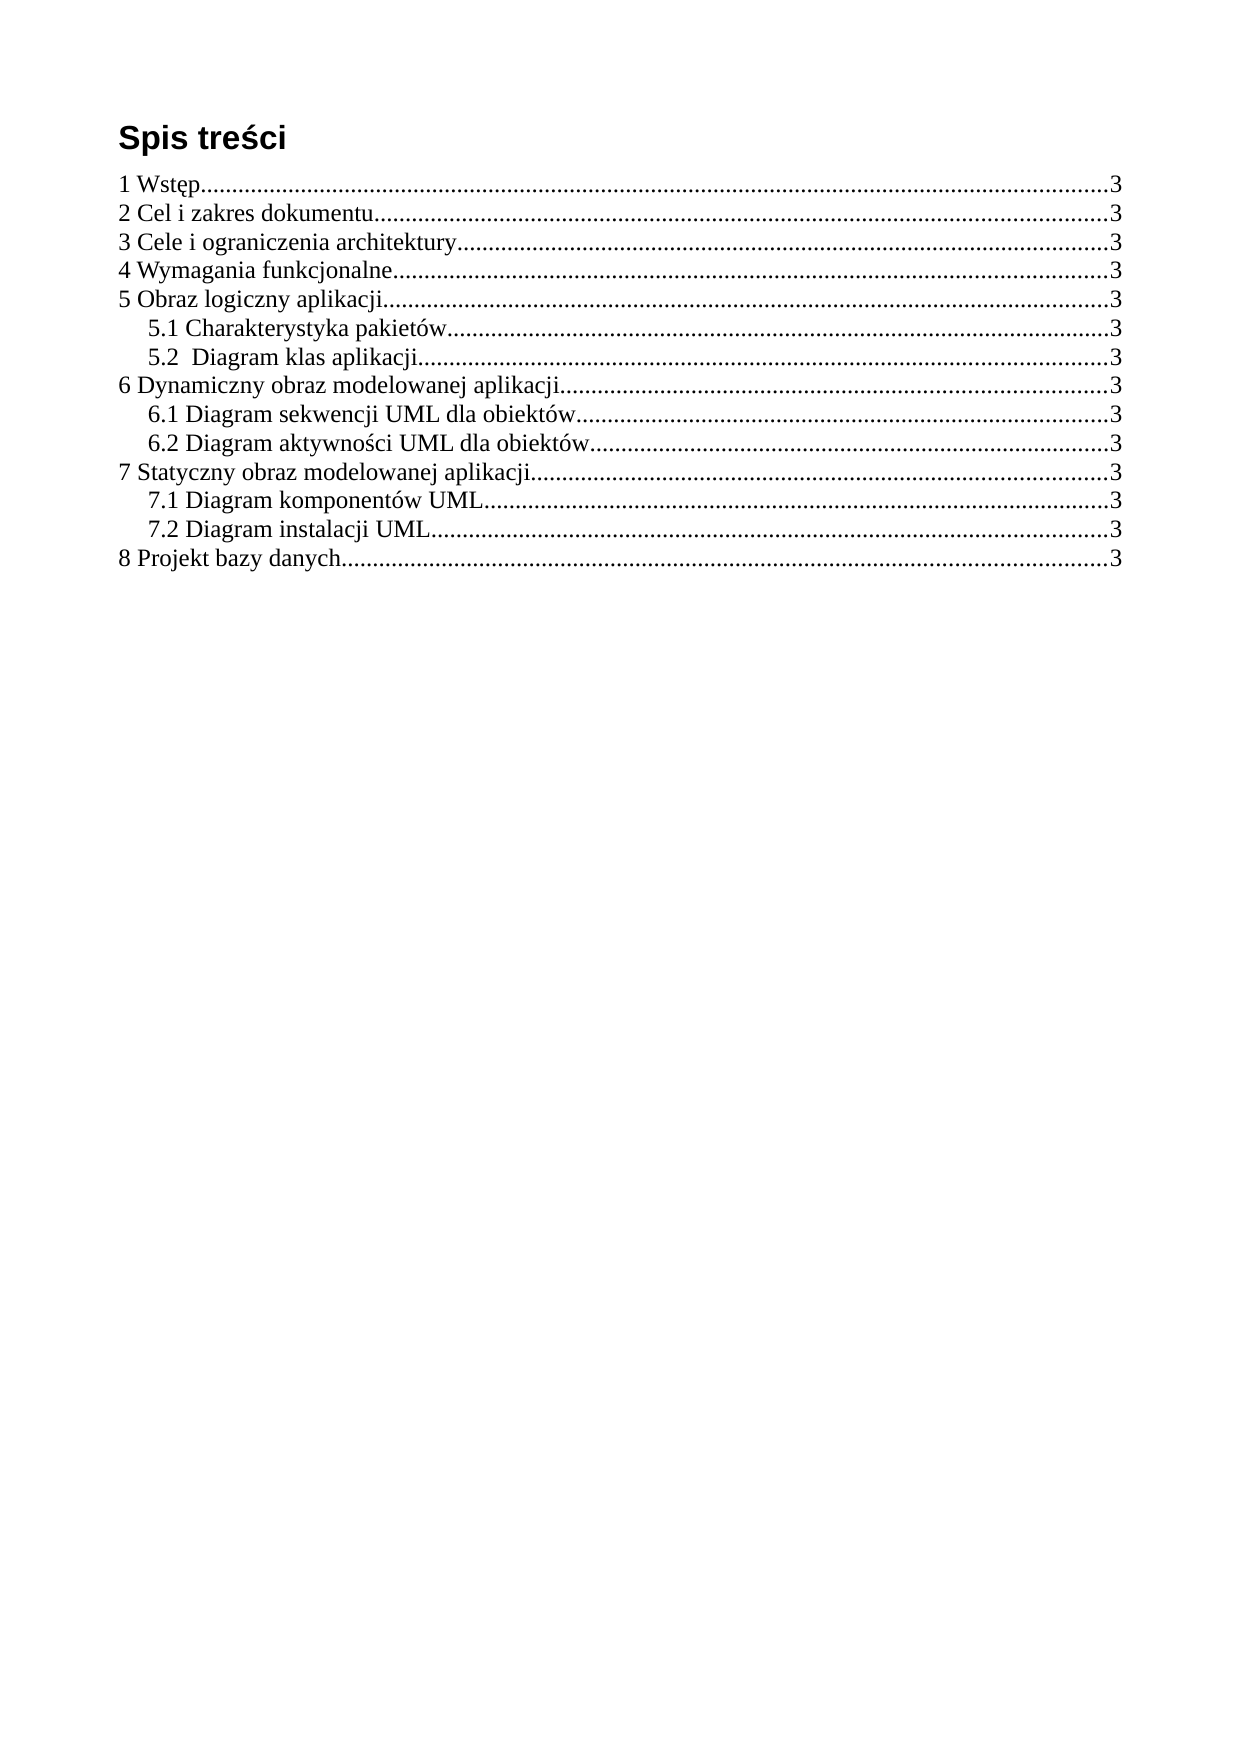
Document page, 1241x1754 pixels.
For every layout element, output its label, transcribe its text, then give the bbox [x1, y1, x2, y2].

text 6.1 Diagram sekwencji UML dla obiektów 3 [148, 399, 1122, 428]
text 5.2 Diagram klas aplikacji 3 [148, 342, 1122, 370]
text 6.2 Diagram aktywności UML dla obiektów 3 [148, 428, 1122, 457]
text 4 Wymagania funkcjonalne 3 [118, 255, 1122, 284]
text 3 Cele i ograniczenia architektury 3 [118, 227, 1122, 255]
text 7 Statyczny obraz modelowanej aplikacji 3 [118, 457, 1122, 485]
text 1 Wstęp 3 [118, 169, 1122, 198]
subtitle Spis treści [118, 118, 1122, 157]
text 2 Cel i zakres dokumentu 3 [118, 198, 1122, 227]
text 7.1 Diagram komponentów UML 3 [148, 485, 1122, 514]
text 5 Obraz logiczny aplikacji 3 [118, 284, 1122, 313]
text 7.2 Diagram instalacji UML 3 [148, 514, 1122, 543]
text 8 Projekt bazy danych 3 [118, 543, 1122, 572]
text 5.1 Charakterystyka pakietów 3 [148, 313, 1122, 342]
text 6 Dynamiczny obraz modelowanej aplikacji 3 [118, 370, 1122, 399]
